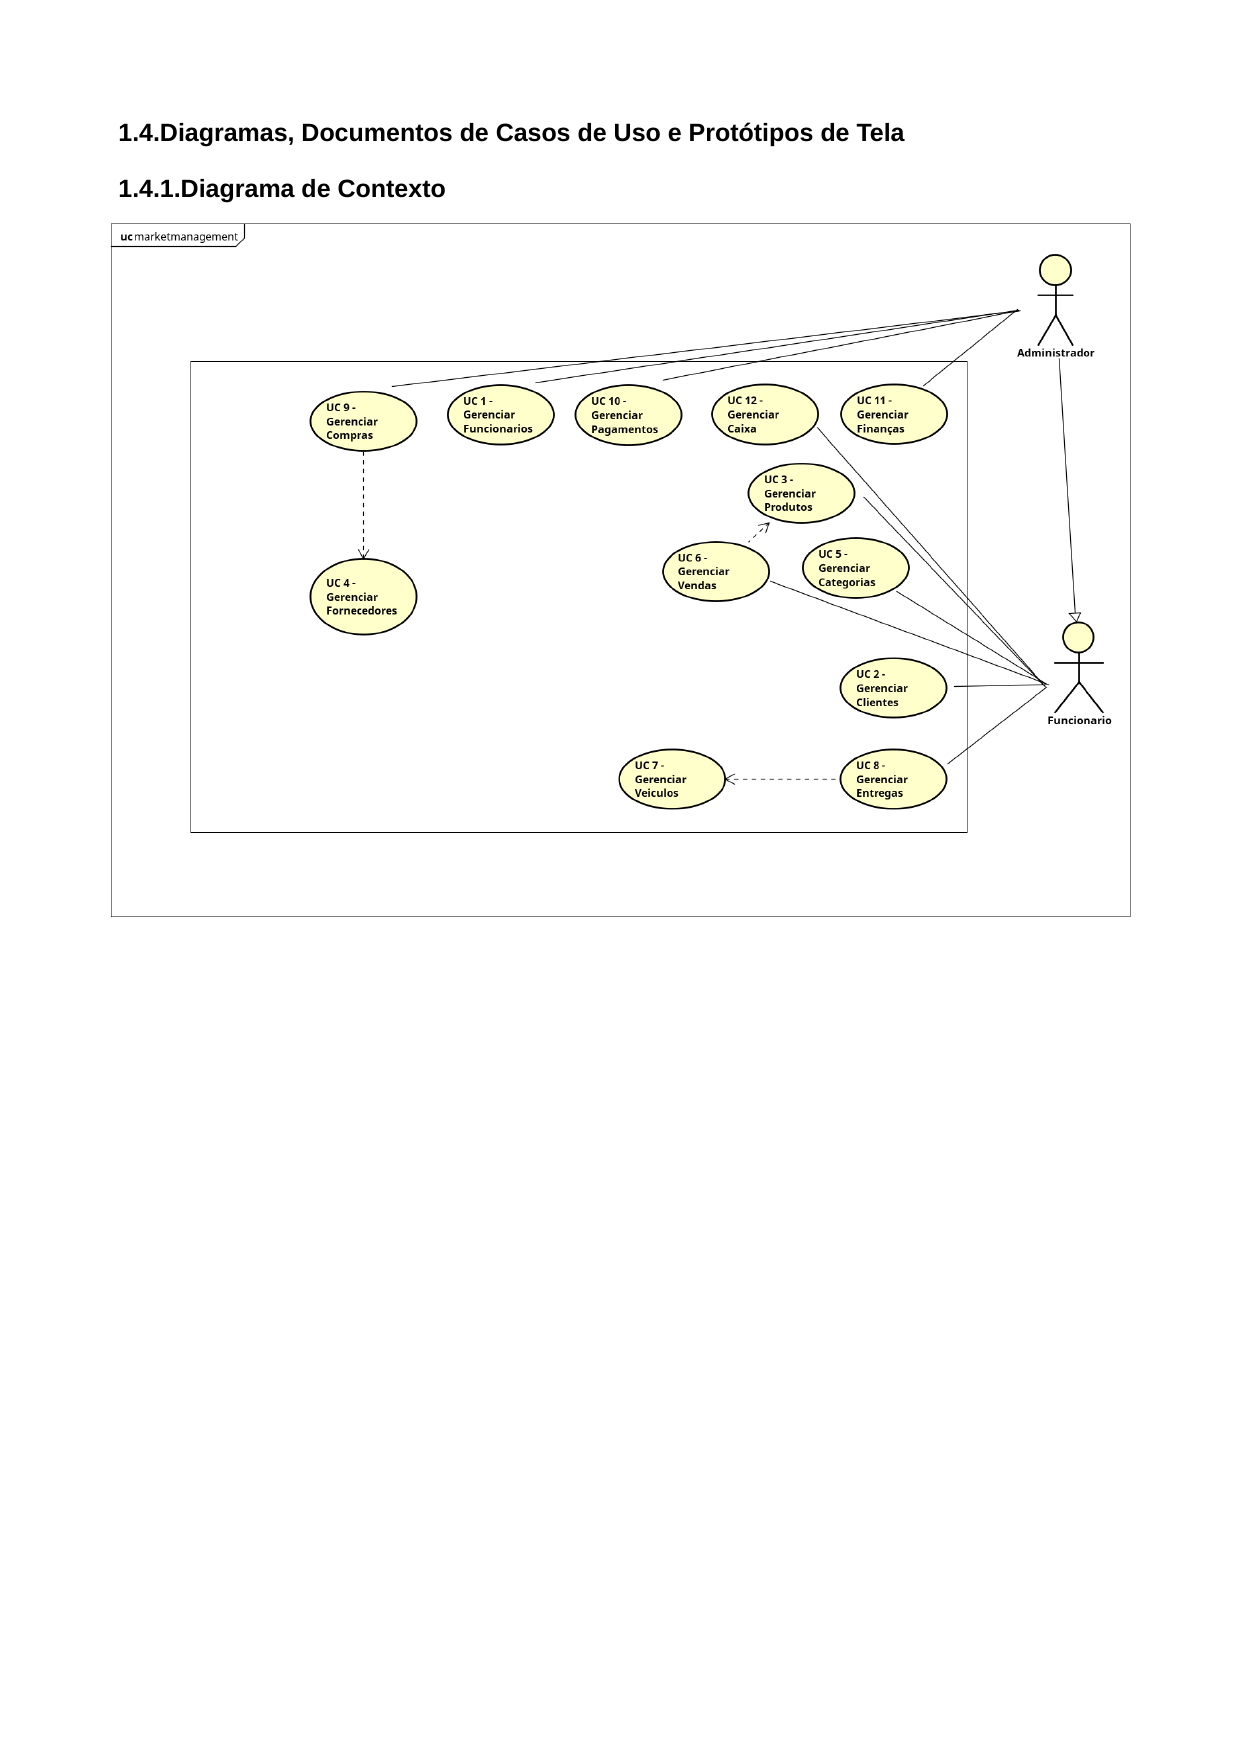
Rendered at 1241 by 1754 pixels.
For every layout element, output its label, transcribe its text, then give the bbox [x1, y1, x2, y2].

subtitle 1.4.Diagramas, Documentos de Casos de Uso e Protótipos de Tela [118, 118, 1122, 147]
subtitle 1.4.1.Diagrama de Contexto [118, 174, 1122, 203]
picture [102, 215, 1138, 925]
